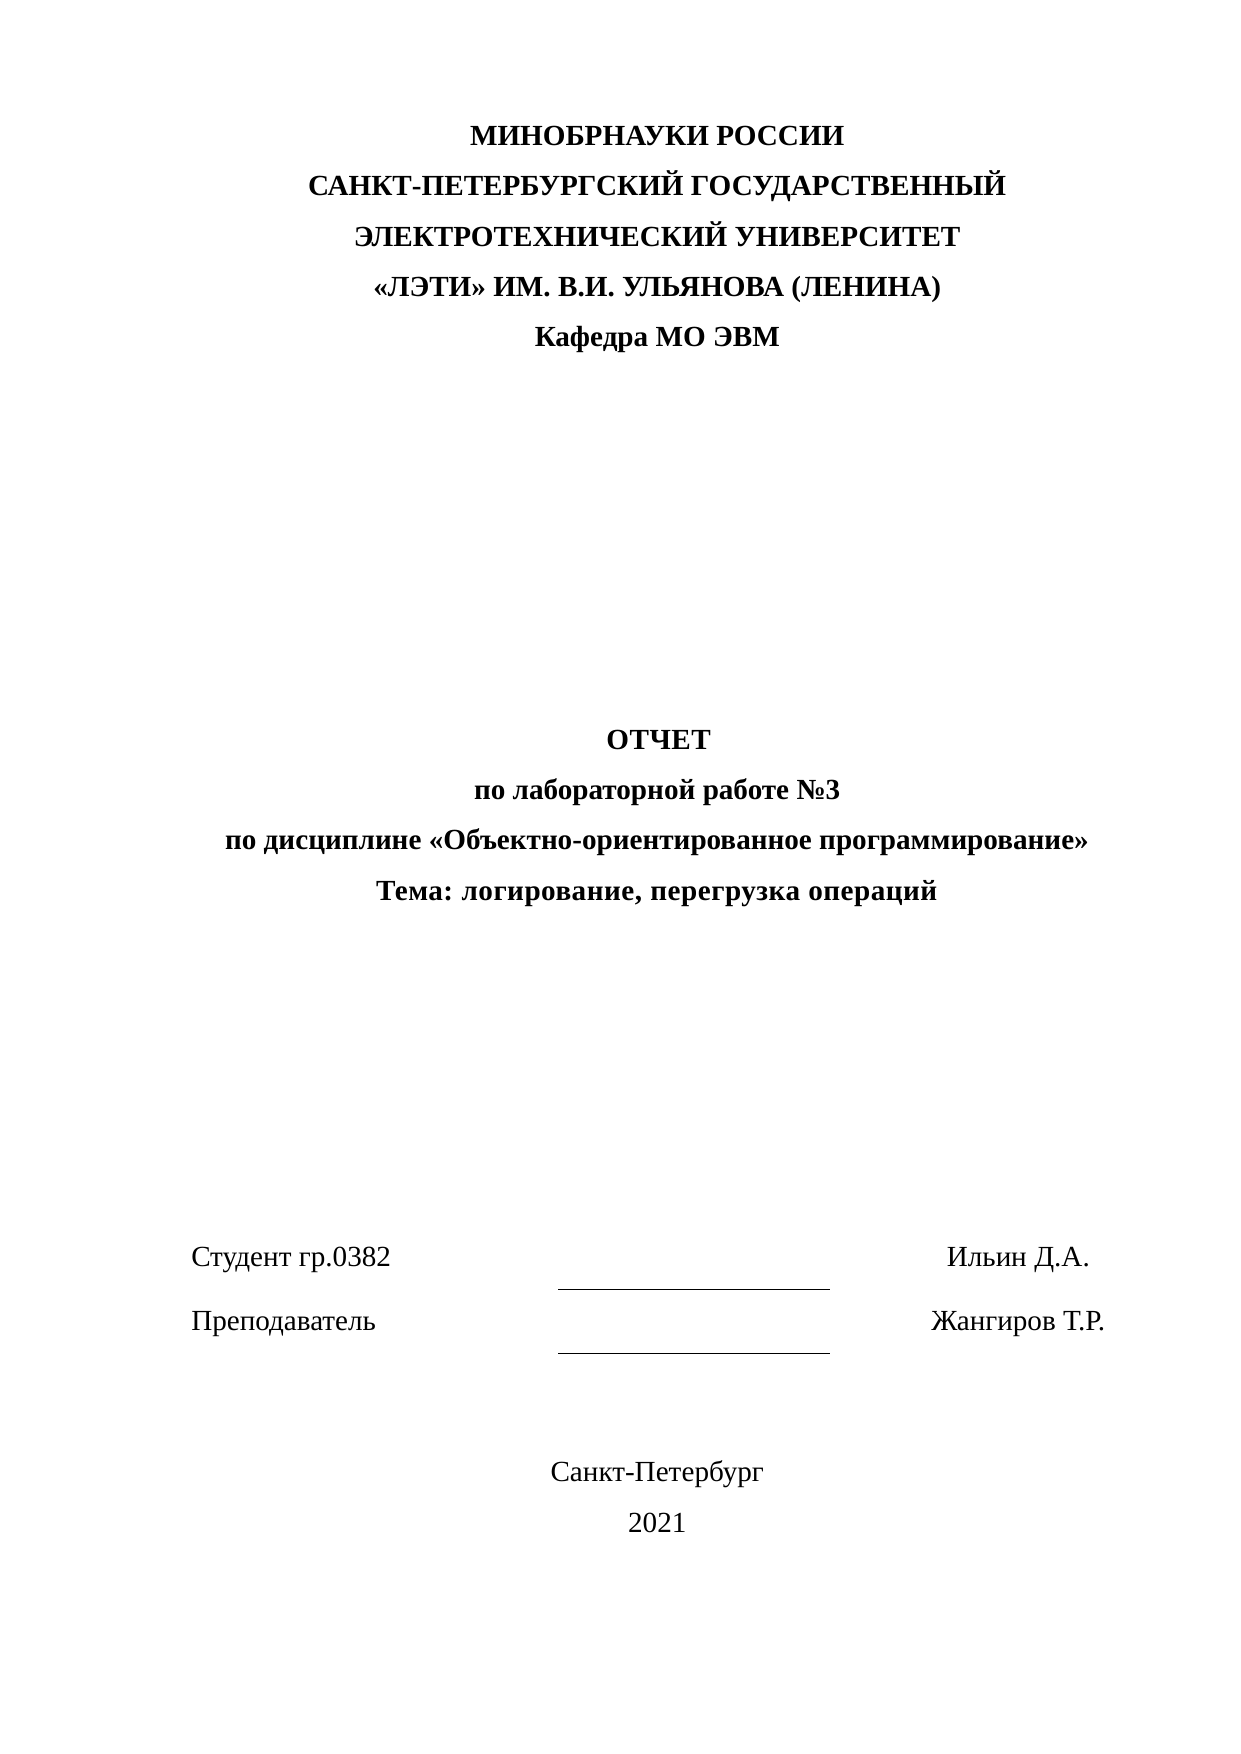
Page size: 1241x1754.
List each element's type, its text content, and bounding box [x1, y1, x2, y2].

table_cell Преподаватель [106, 1289, 558, 1353]
text Санкт-Петербургский государственный [118, 168, 1122, 202]
text МИНОБРНАУКИ РОССИИ [118, 118, 1122, 152]
text Тема: логирование, перегрузка операций [118, 873, 1122, 906]
text Санкт-Петербург [118, 1454, 1122, 1488]
table_cell [558, 1290, 830, 1353]
table_header [558, 1225, 830, 1289]
text по дисциплине «Объектно-ориентированное программирование» [118, 822, 1122, 856]
text по лабораторной работе №3 [118, 772, 1122, 806]
table_header Студент гр.0382 [106, 1225, 558, 1289]
text электротехнический университет [118, 219, 1122, 252]
text 2021 [118, 1505, 1122, 1538]
table_cell Жангиров Т.Р. [830, 1289, 1132, 1353]
text отчет [118, 722, 1122, 755]
table_header Ильин Д.А. [830, 1225, 1132, 1289]
text «ЛЭТИ» им. В.И. Ульянова (Ленина) [118, 269, 1122, 303]
text Кафедра МО ЭВМ [118, 319, 1122, 353]
